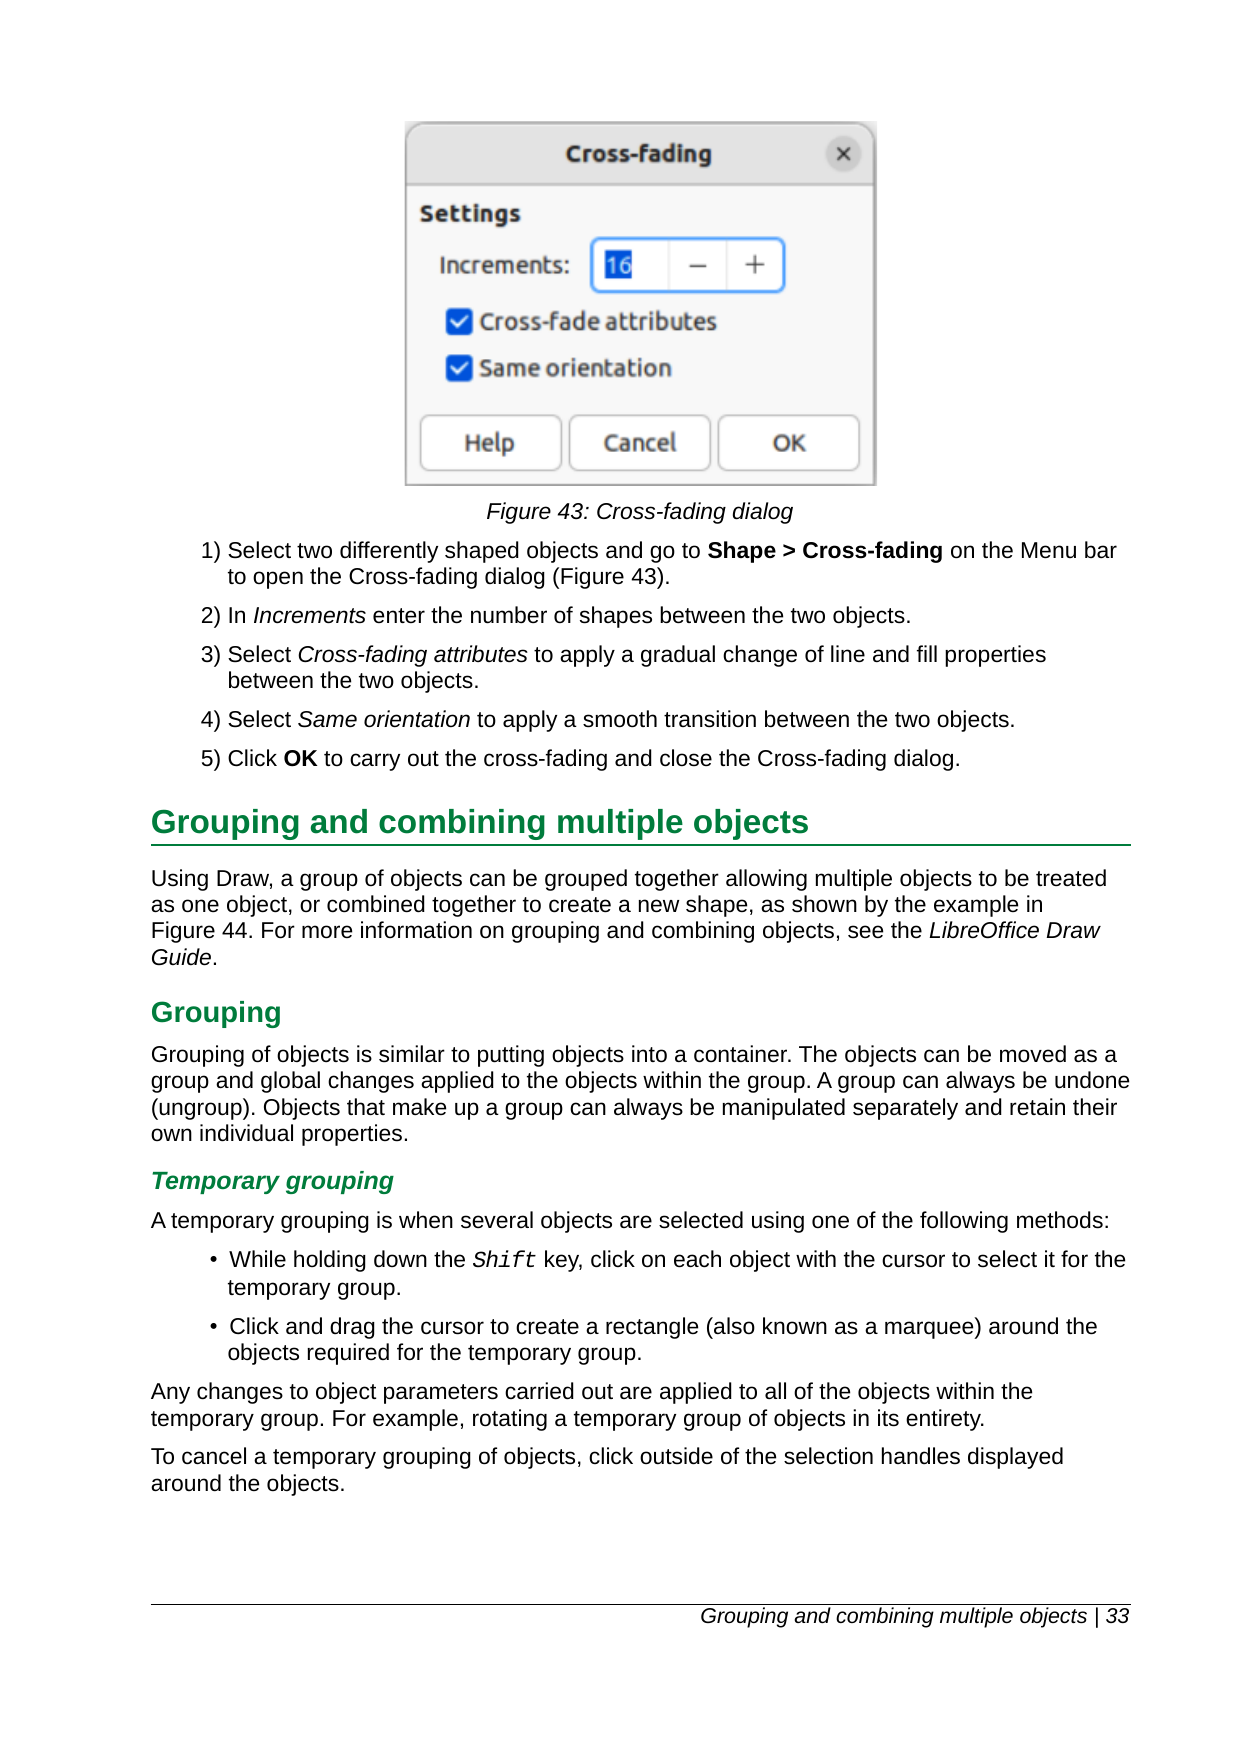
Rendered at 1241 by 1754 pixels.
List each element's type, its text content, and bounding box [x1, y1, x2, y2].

text Figure 43: Cross-fading dialog [404, 498, 877, 524]
subtitle Grouping and combining multiple objects [151, 802, 1131, 844]
picture [404, 121, 878, 486]
subtitle Temporary grouping [151, 1166, 1131, 1194]
list Click and drag the cursor to create a rectangle (also known as a marquee) around the objects required for the temporary group. [209, 1313, 1131, 1366]
text To cancel a temporary grouping of objects, click outside of the selection handles displayed around the objects. [151, 1443, 1131, 1496]
text Grouping of objects is similar to putting objects into a container. The objects can be moved as a group and global changes applied to the objects within the group. A group can always be undone (ungroup). Objects that make up a group can always be manipulated separately and retain their own individual properties. [151, 1041, 1131, 1146]
list Select Same orientation to apply a smooth transition between the two objects. [227, 706, 1131, 732]
list In Increments enter the number of shapes between the two objects. [227, 602, 1131, 628]
list While holding down the Shift key, click on each object with the cursor to select it for the temporary group. [209, 1246, 1131, 1300]
text Any changes to object parameters carried out are applied to all of the objects within the temporary group. For example, rotating a temporary group of objects in its entirety. [151, 1378, 1131, 1431]
list Click OK to carry out the cross-fading and close the Cross-fading dialog. [227, 745, 1131, 771]
list A temporary grouping is when several objects are selected using one of the following methods: [151, 1207, 1131, 1233]
list Select Cross-fading attributes to apply a gradual change of line and fill properties between the two objects. [227, 641, 1131, 693]
list Select two differently shaped objects and go to Shape > Cross-fading on the Menu bar to open the Cross-fading dialog (Figure 43). [227, 537, 1131, 589]
text Using Draw, a group of objects can be grouped together allowing multiple objects to be treated as one object, or combined together to create a new shape, as shown by the example in Figure 44. For more information on grouping and combining objects, see the LibreOffice Draw Guide. [151, 865, 1131, 970]
subtitle Grouping [151, 995, 1131, 1028]
